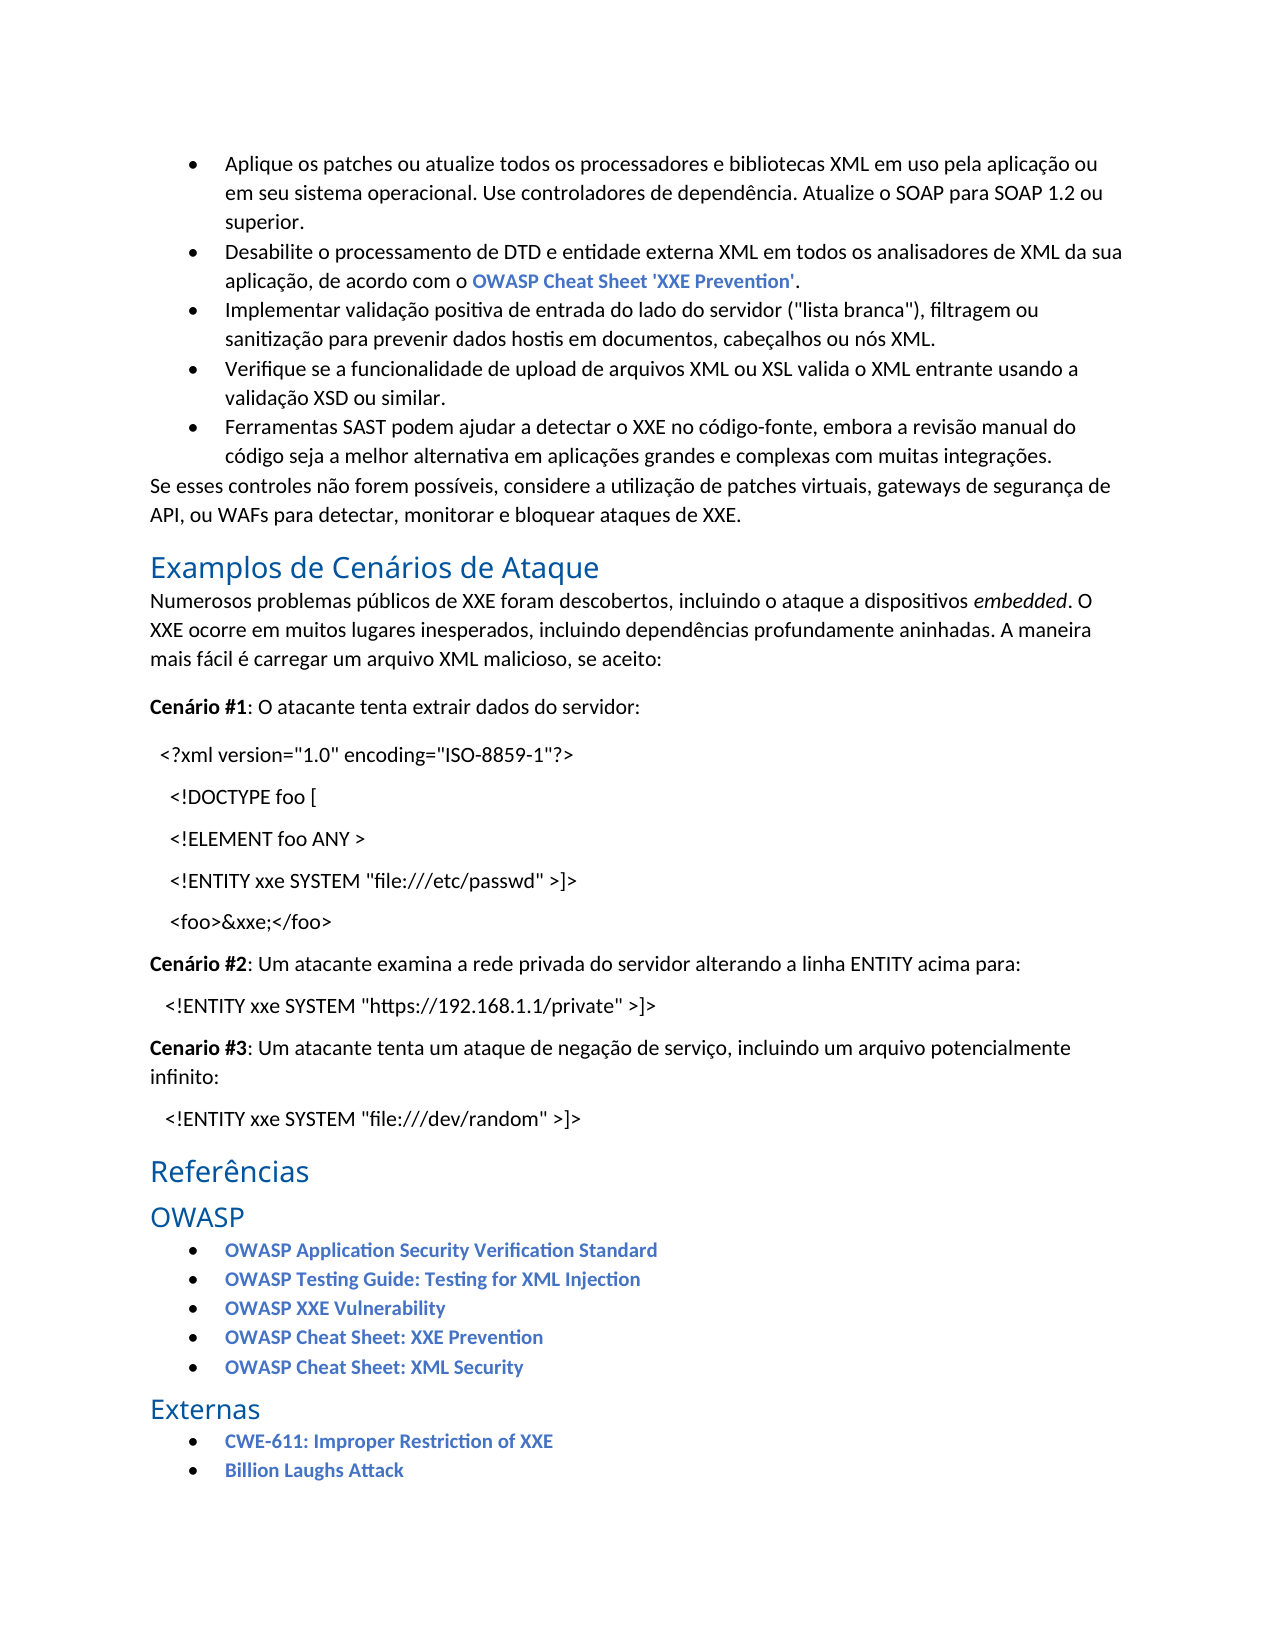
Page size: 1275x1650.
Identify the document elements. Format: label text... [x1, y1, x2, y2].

text <!DOCTYPE foo [ [150, 783, 1125, 810]
text <!ENTITY xxe SYSTEM "file:///dev/random" >]> [150, 1105, 1125, 1132]
list OWASP Application Security Verification Standard [187, 1236, 1125, 1262]
subtitle OWASP [150, 1199, 1125, 1236]
list Desabilite o processamento de DTD e entidade externa XML em todos os analisadores de XML da sua aplicação, de acordo com o OWASP Cheat Sheet 'XXE Prevention'. [187, 238, 1125, 294]
text Cenário #2: Um atacante examina a rede privada do servidor alterando a linha ENTITY acima para: [150, 950, 1125, 977]
subtitle Examplos de Cenários de Ataque [150, 547, 1125, 587]
text <?xml version="1.0" encoding="ISO-8859-1"?> [150, 741, 1125, 768]
list Ferramentas SAST podem ajudar a detectar o XXE no código-fonte, embora a revisão manual do código seja a melhor alternativa em aplicações grandes e complexas com muitas integrações. [187, 413, 1125, 469]
list OWASP Testing Guide: Testing for XML Injection [187, 1265, 1125, 1292]
list OWASP Cheat Sheet: XXE Prevention [187, 1323, 1125, 1350]
subtitle Referências [150, 1151, 1125, 1191]
text Cenario #3: Um atacante tenta um ataque de negação de serviço, incluindo um arquivo potencialmente infinito: [150, 1034, 1125, 1090]
list Implementar validação positiva de entrada do lado do servidor ("lista branca"), filtragem ou sanitização para prevenir dados hostis em documentos, cabeçalhos ou nós XML. [187, 296, 1125, 352]
list Aplique os patches ou atualize todos os processadores e bibliotecas XML em uso pela aplicação ou em seu sistema operacional. Use controladores de dependência. Atualize o SOAP para SOAP 1.2 ou superior. [187, 150, 1125, 235]
text <!ENTITY xxe SYSTEM "https://192.168.1.1/private" >]> [150, 992, 1125, 1019]
text Se esses controles não forem possíveis, considere a utilização de patches virtuais, gateways de segurança de API, ou WAFs para detectar, monitorar e bloquear ataques de XXE. [150, 472, 1125, 528]
text <!ELEMENT foo ANY > [150, 825, 1125, 852]
list CWE-611: Improper Restriction of XXE [187, 1427, 1125, 1454]
text <foo>&xxe;</foo> [150, 908, 1125, 935]
text Numerosos problemas públicos de XXE foram descobertos, incluindo o ataque a dispositivos embedded. O XXE ocorre em muitos lugares inesperados, incluindo dependências profundamente aninhadas. A maneira mais fácil é carregar um arquivo XML malicioso, se aceito: [150, 587, 1125, 672]
text Cenário #1: O atacante tenta extrair dados do servidor: [150, 693, 1125, 720]
list OWASP Cheat Sheet: XML Security [187, 1353, 1125, 1379]
list Verifique se a funcionalidade de upload de arquivos XML ou XSL valida o XML entrante usando a validação XSD ou similar. [187, 355, 1125, 411]
text <!ENTITY xxe SYSTEM "file:///etc/passwd" >]> [150, 867, 1125, 893]
list Billion Laughs Attack [187, 1457, 1125, 1483]
subtitle Externas [150, 1390, 1125, 1427]
list OWASP XXE Vulnerability [187, 1294, 1125, 1321]
